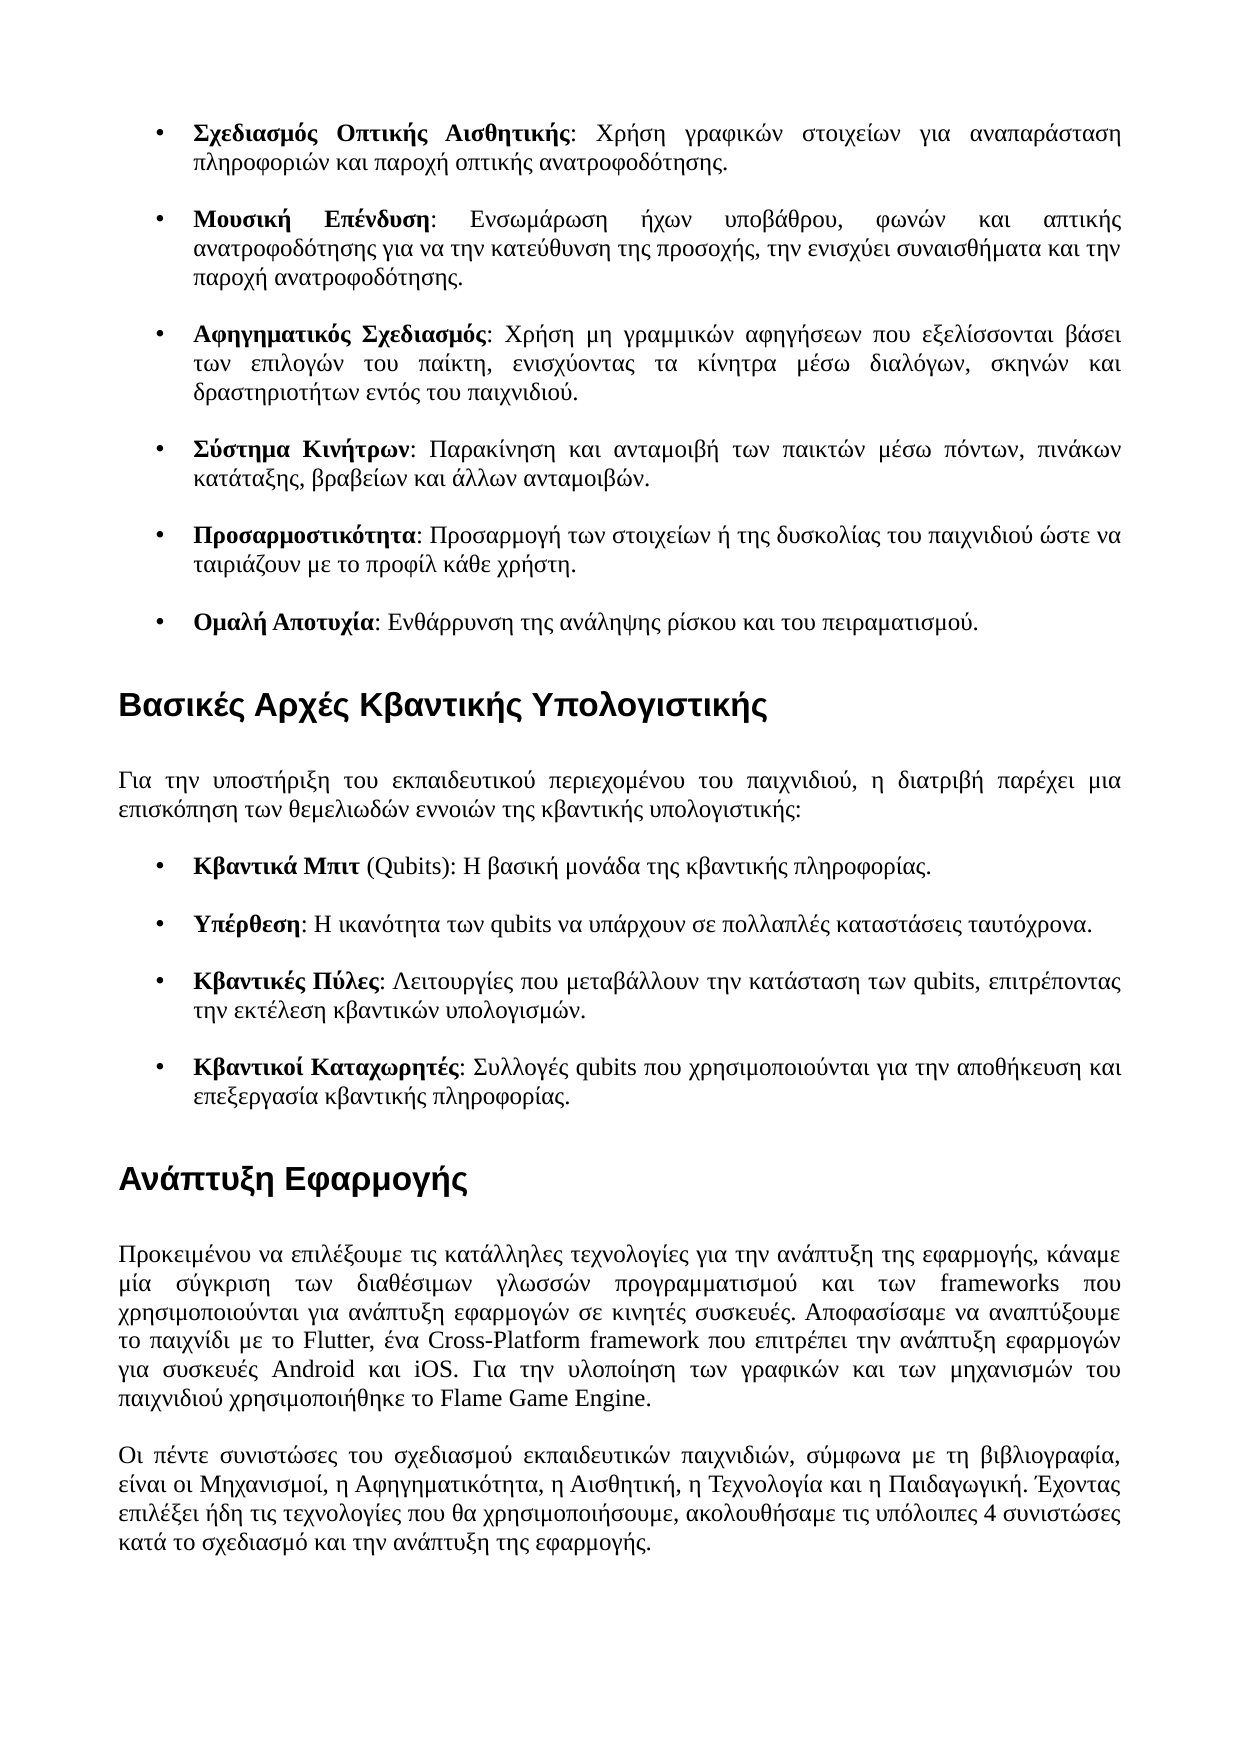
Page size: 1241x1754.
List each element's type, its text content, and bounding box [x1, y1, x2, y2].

text Οι πέντε συνιστώσες του σχεδιασμού εκπαιδευτικών παιχνιδιών, σύμφωνα με τη βιβλιογραφία, είναι οι Μηχανισμοί, η Αφηγηματικότητα, η Αισθητική, η Τεχνολογία και η Παιδαγωγική. Έχοντας επιλέξει ήδη τις τεχνολογίες που θα χρησιμοποιήσουμε, ακολουθήσαμε τις υπόλοιπες 4 συνιστώσες κατά το σχεδιασμό και την ανάπτυξη της εφαρμογής. [118, 1440, 1122, 1555]
list Υπέρθεση: Η ικανότητα των qubits να υπάρχουν σε πολλαπλές καταστάσεις ταυτόχρονα. [156, 909, 1122, 937]
text Για την υποστήριξη του εκπαιδευτικού περιεχομένου του παιχνιδιού, η διατριβή παρέχει μια επισκόπηση των θεμελιωδών εννοιών της κβαντικής υπολογιστικής: [118, 765, 1122, 822]
list Αφηγηματικός Σχεδιασμός: Χρήση μη γραμμικών αφηγήσεων που εξελίσσονται βάσει των επιλογών του παίκτη, ενισχύοντας τα κίνητρα μέσω διαλόγων, σκηνών και δραστηριοτήτων εντός του παιχνιδιού. [156, 319, 1122, 406]
list Ομαλή Αποτυχία: Ενθάρρυνση της ανάληψης ρίσκου και του πειραματισμού. [156, 607, 1122, 636]
text Προκειμένου να επιλέξουμε τις κατάλληλες τεχνολογίες για την ανάπτυξη της εφαρμογής, κάναμε μία σύγκριση των διαθέσιμων γλωσσών προγραμματισμού και των frameworks που χρησιμοποιούνται για ανάπτυξη εφαρμογών σε κινητές συσκευές. Αποφασίσαμε να αναπτύξουμε το παιχνίδι με το Flutter, ένα Cross-Platform framework που επιτρέπει την ανάπτυξη εφαρμογών για συσκευές Android και iOS. Για την υλοποίηση των γραφικών και των μηχανισμών του παιχνιδιού χρησιμοποιήθηκε το Flame Game Engine. [118, 1239, 1122, 1412]
list Κβαντικά Μπιτ (Qubits): Η βασική μονάδα της κβαντικής πληροφορίας. [156, 851, 1122, 880]
list Κβαντικές Πύλες: Λειτουργίες που μεταβάλλουν την κατάσταση των qubits, επιτρέποντας την εκτέλεση κβαντικών υπολογισμών. [156, 966, 1122, 1024]
subtitle Βασικές Αρχές Κβαντικής Υπολογιστικής [118, 685, 1122, 724]
list Σύστημα Kινήτρων: Παρακίνηση και ανταμοιβή των παικτών μέσω πόντων, πινάκων κατάταξης, βραβείων και άλλων ανταμοιβών. [156, 434, 1122, 492]
list Μουσική Επένδυση: Ενσωμάρωση ήχων υποβάθρου, φωνών και απτικής ανατροφοδότησης για να την κατεύθυνση της προσοχής, την ενισχύει συναισθήματα και την παροχή ανατροφοδότησης. [156, 204, 1122, 291]
list Σχεδιασμός Οπτικής Αισθητικής: Χρήση γραφικών στοιχείων για αναπαράσταση πληροφοριών και παροχή οπτικής ανατροφοδότησης. [156, 118, 1122, 176]
list Κβαντικοί Καταχωρητές: Συλλογές qubits που χρησιμοποιούνται για την αποθήκευση και επεξεργασία κβαντικής πληροφορίας. [156, 1052, 1122, 1110]
list Προσαρμοστικότητα: Προσαρμογή των στοιχείων ή της δυσκολίας του παιχνιδιού ώστε να ταιριάζουν με το προφίλ κάθε χρήστη. [156, 521, 1122, 578]
subtitle Ανάπτυξη Εφαρμογής [118, 1159, 1122, 1198]
